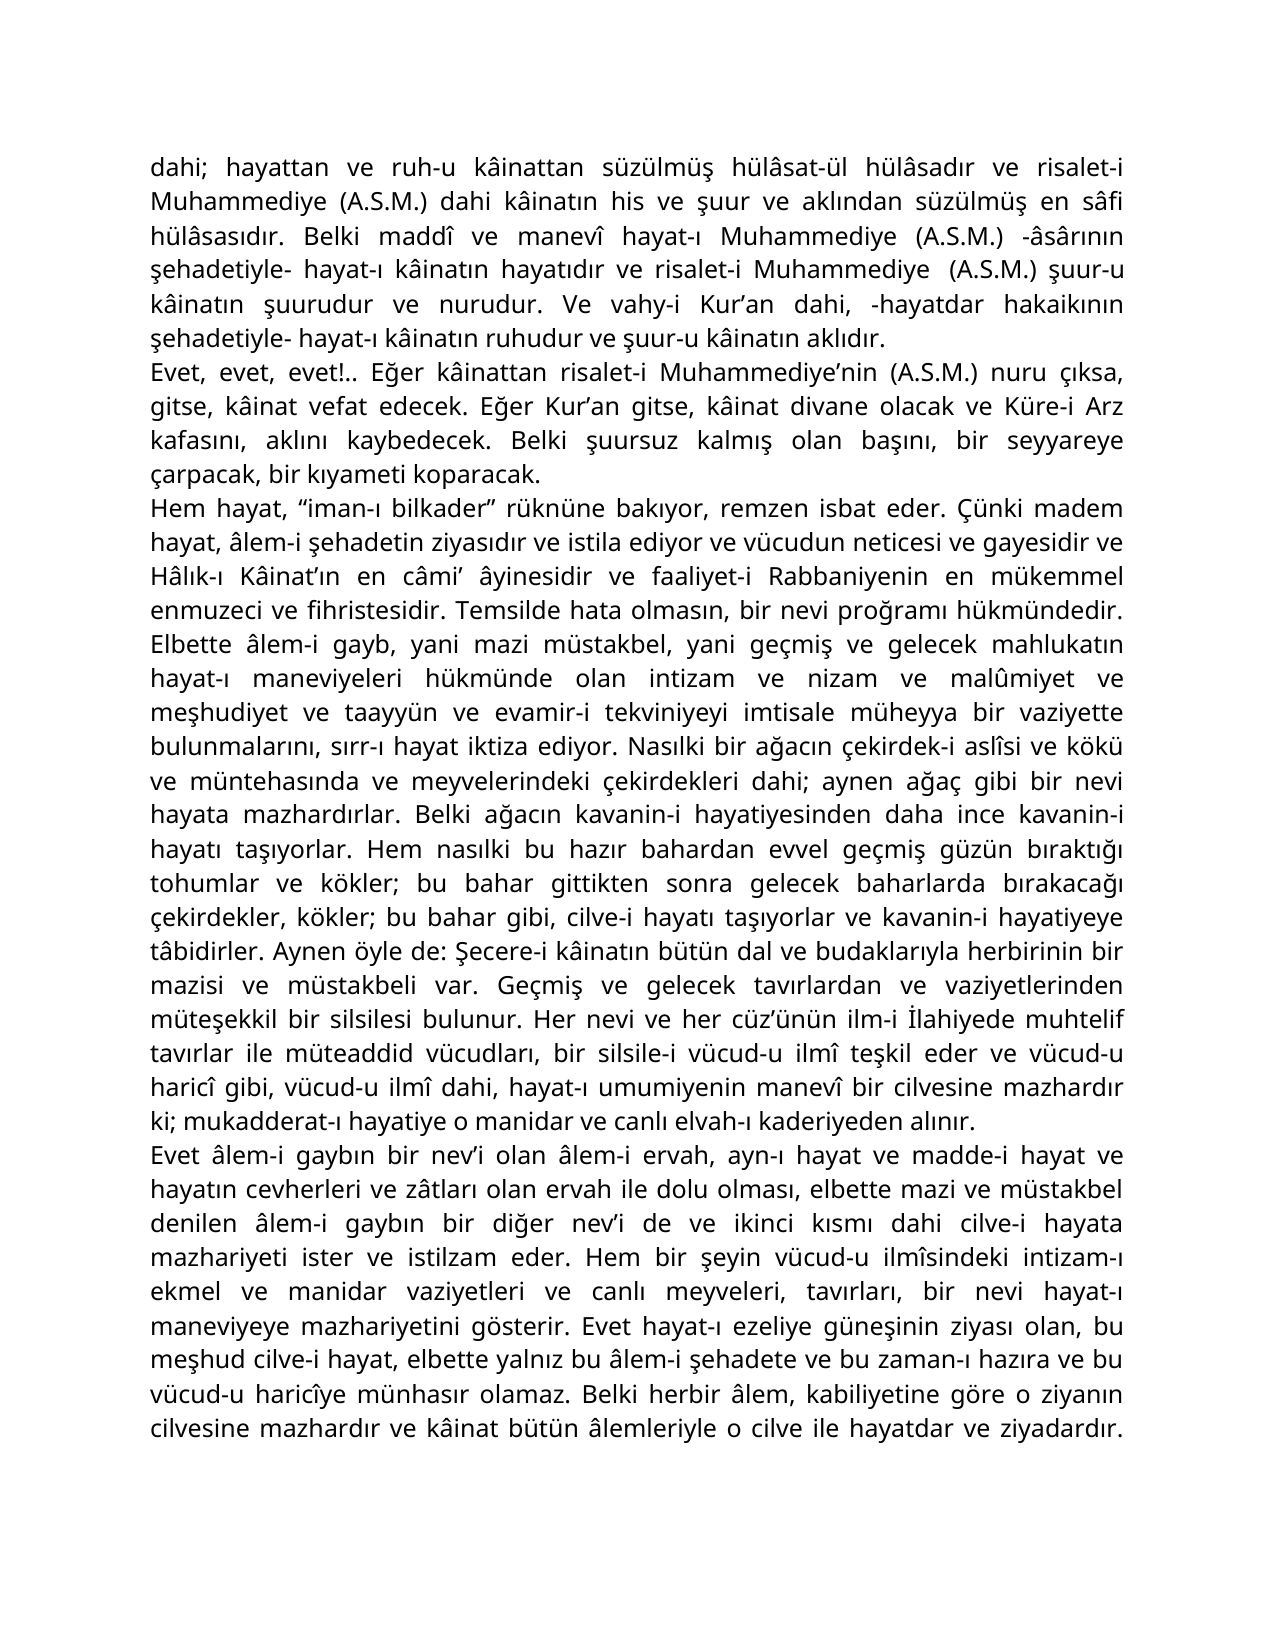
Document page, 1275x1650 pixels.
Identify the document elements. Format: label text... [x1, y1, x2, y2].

text Hem hayat, “iman-ı bilkader” rüknüne bakıyor, remzen isbat eder. Çünki madem hayat, âlem-i şehadetin ziyasıdır ve istila ediyor ve vücudun neticesi ve gayesidir ve Hâlık-ı Kâinat’ın en câmi’ âyinesidir ve faaliyet-i Rabbaniyenin en mükemmel enmuzeci ve fihristesidir. Temsilde hata olmasın, bir nevi proğramı hükmündedir. Elbette âlem-i gayb, yani mazi müstakbel, yani geçmiş ve gelecek mahlukatın hayat-ı maneviyeleri hükmünde olan intizam ve nizam ve malûmiyet ve meşhudiyet ve taayyün ve evamir-i tekviniyeyi imtisale müheyya bir vaziyette bulunmalarını, sırr-ı hayat iktiza ediyor. Nasılki bir ağacın çekirdek-i aslîsi ve kökü ve müntehasında ve meyvelerindeki çekirdekleri dahi; aynen ağaç gibi bir nevi hayata mazhardırlar. Belki ağacın kavanin-i hayatiyesinden daha ince kavanin-i hayatı taşıyorlar. Hem nasılki bu hazır bahardan evvel geçmiş güzün bıraktığı tohumlar ve kökler; bu bahar gittikten sonra gelecek baharlarda bırakacağı çekirdekler, kökler; bu bahar gibi, cilve-i hayatı taşıyorlar ve kavanin-i hayatiyeye tâbidirler. Aynen öyle de: Şecere-i kâinatın bütün dal ve budaklarıyla herbirinin bir mazisi ve müstakbeli var. Geçmiş ve gelecek tavırlardan ve vaziyetlerinden müteşekkil bir silsilesi bulunur. Her nevi ve her cüz’ünün ilm-i İlahiyede muhtelif tavırlar ile müteaddid vücudları, bir silsile-i vücud-u ilmî teşkil eder ve vücud-u haricî gibi, vücud-u ilmî dahi, hayat-ı umumiyenin manevî bir cilvesine mazhardır ki; mukadderat-ı hayatiye o manidar ve canlı elvah-ı kaderiyeden alınır. [150, 491, 1125, 1138]
text Evet âlem-i gaybın bir nev’i olan âlem-i ervah, ayn-ı hayat ve madde-i hayat ve hayatın cevherleri ve zâtları olan ervah ile dolu olması, elbette mazi ve müstakbel denilen âlem-i gaybın bir diğer nev’i de ve ikinci kısmı dahi cilve-i hayata mazhariyeti ister ve istilzam eder. Hem bir şeyin vücud-u ilmîsindeki intizam-ı ekmel ve manidar vaziyetleri ve canlı meyveleri, tavırları, bir nevi hayat-ı maneviyeye mazhariyetini gösterir. Evet hayat-ı ezeliye güneşinin ziyası olan, bu meşhud cilve-i hayat, elbette yalnız bu âlem-i şehadete ve bu zaman-ı hazıra ve bu vücud-u haricîye münhasır olamaz. Belki herbir âlem, kabiliyetine göre o ziyanın cilvesine mazhardır ve kâinat bütün âlemleriyle o cilve ile hayatdar ve ziyadardır. [150, 1138, 1125, 1444]
text Evet, evet, evet!.. Eğer kâinattan risalet-i Muhammediye’nin (A.S.M.) nuru çıksa, gitse, kâinat vefat edecek. Eğer Kur’an gitse, kâinat divane olacak ve Küre-i Arz kafasını, aklını kaybedecek. Belki şuursuz kalmış olan başını, bir seyyareye çarpacak, bir kıyameti koparacak. [150, 354, 1125, 491]
text dahi; hayattan ve ruh-u kâinattan süzülmüş hülâsat-ül hülâsadır ve risalet-i Muhammediye (A.S.M.) dahi kâinatın his ve şuur ve aklından süzülmüş en sâfi hülâsasıdır. Belki maddî ve manevî hayat-ı Muhammediye (A.S.M.) -âsârının şehadetiyle- hayat-ı kâinatın hayatıdır ve risalet-i Muhammediye (A.S.M.) şuur-u kâinatın şuurudur ve nurudur. Ve vahy-i Kur’an dahi, -hayatdar hakaikının şehadetiyle- hayat-ı kâinatın ruhudur ve şuur-u kâinatın aklıdır. [150, 150, 1125, 354]
